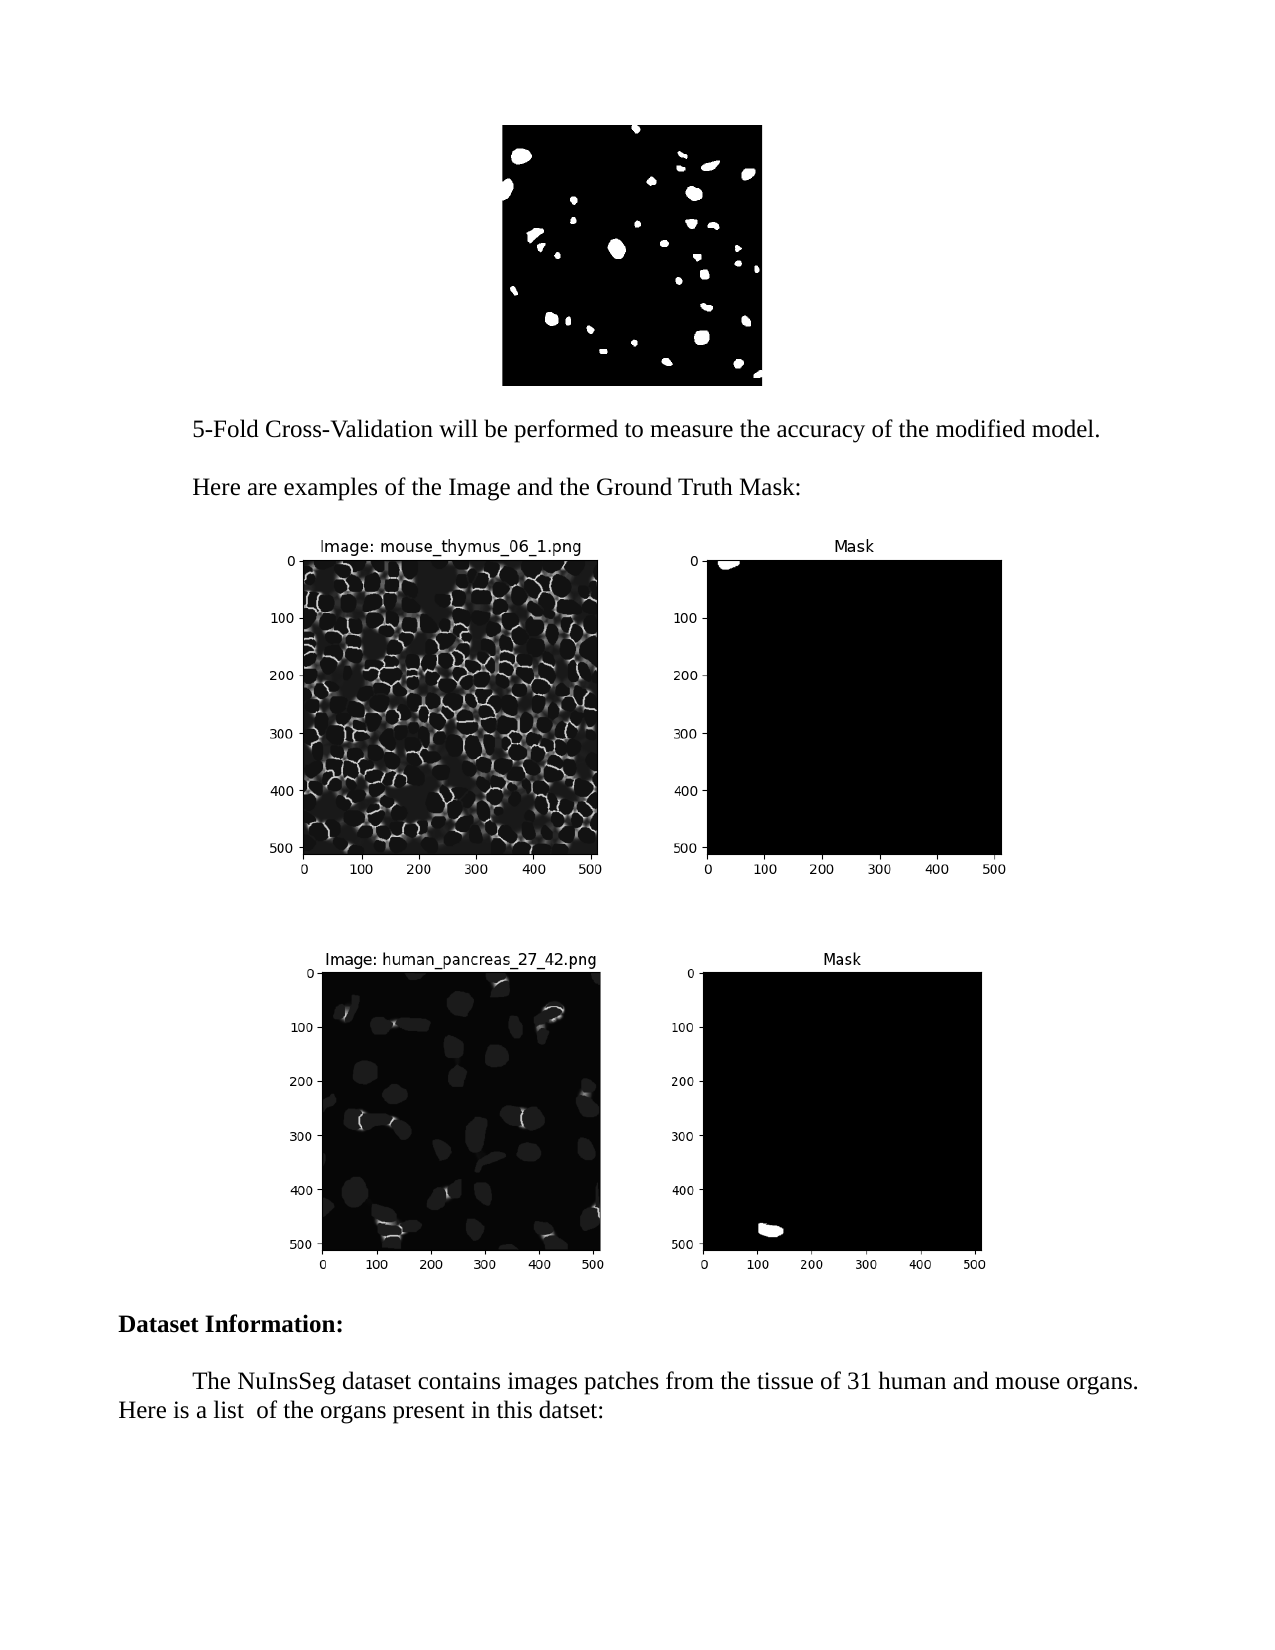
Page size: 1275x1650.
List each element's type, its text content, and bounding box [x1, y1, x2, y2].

text The NuInsSeg dataset contains images patches from the tissue of 31 human and mouse organs. Here is a list of the organs present in this datset: [118, 1366, 1157, 1424]
text 5-Fold Cross-Validation will be performed to measure the accuracy of the modified model. [118, 414, 1157, 443]
picture [259, 529, 1016, 886]
picture [280, 943, 995, 1280]
text Here are examples of the Image and the Ground Truth Mask: [118, 472, 1157, 500]
picture [502, 125, 763, 386]
text Dataset Information: [118, 1309, 1157, 1337]
